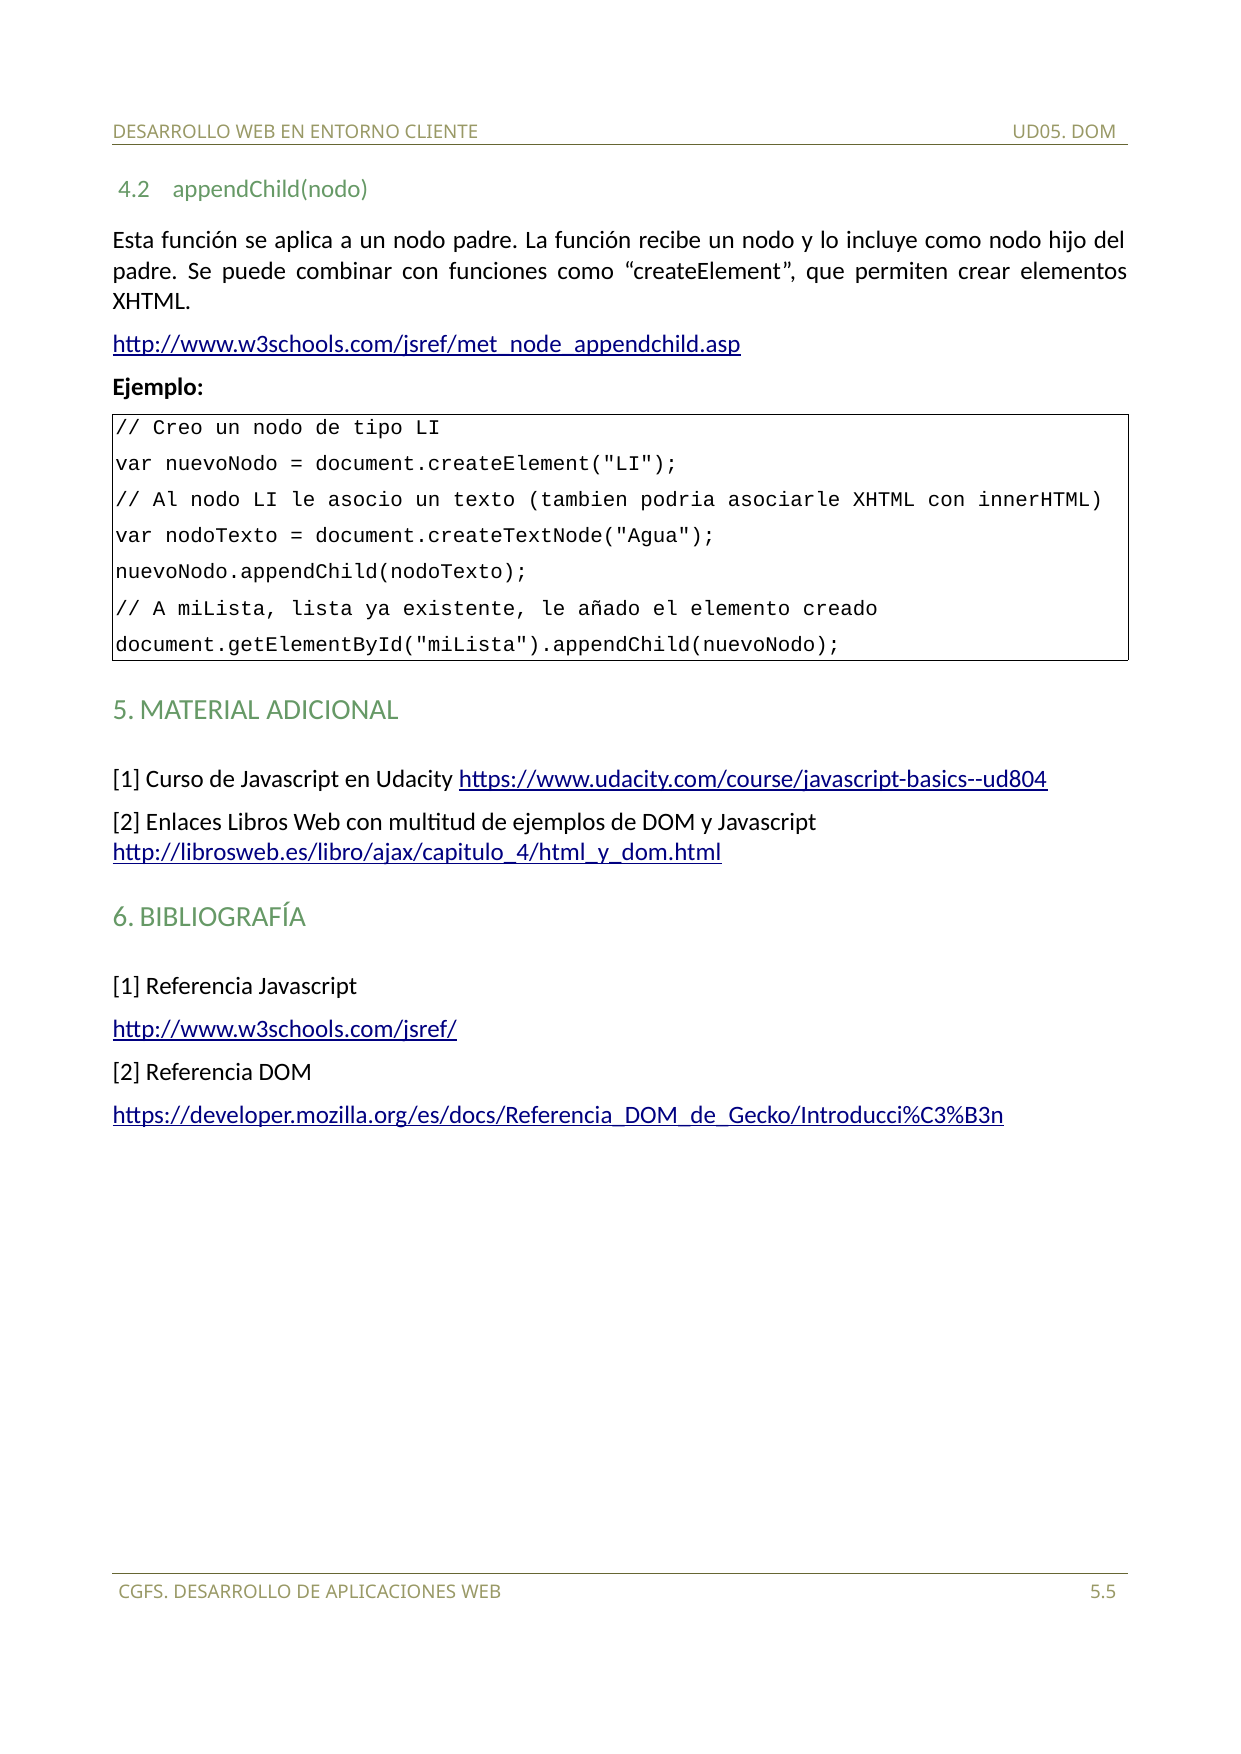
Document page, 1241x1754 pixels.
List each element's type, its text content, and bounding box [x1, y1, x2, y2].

text // Al nodo LI le asocio un texto (tambien podria asociarle XHTML con innerHTML) [113, 486, 1128, 513]
text [2] Referencia DOM [112, 1056, 1128, 1086]
text nuevoNodo.appendChild(nodoTexto); [113, 558, 1128, 585]
text var nuevoNodo = document.createElement("LI"); [113, 450, 1128, 477]
text [2] Enlaces Libros Web con multitud de ejemplos de DOM y Javascript http://librosweb.es/libro/ajax/capitulo_4/html_y_dom.html [112, 806, 1128, 867]
subtitle appendChild(nodo) [112, 173, 1128, 204]
text https://developer.mozilla.org/es/docs/Referencia_DOM_de_Gecko/Introducci%C3%B3n [112, 1099, 1128, 1129]
text Ejemplo: [112, 371, 1128, 402]
text http://www.w3schools.com/jsref/ [112, 1013, 1128, 1043]
text Esta función se aplica a un nodo padre. La función recibe un nodo y lo incluye como nodo hijo del padre. Se puede combinar con funciones como “createElement”, que permiten crear elementos XHTML. [112, 224, 1128, 316]
text // A miLista, lista ya existente, le añado el elemento creado [113, 594, 1128, 621]
text [1] Curso de Javascript en Udacity https://www.udacity.com/course/javascript-basics--ud804 [112, 763, 1128, 794]
text document.getElementById("miLista").appendChild(nuevoNodo); [113, 631, 1128, 660]
text var nodoTexto = document.createTextNode("Agua"); [113, 522, 1128, 549]
text // Creo un nodo de tipo LI [113, 415, 1128, 441]
subtitle Bibliografía [112, 898, 1128, 934]
subtitle Material adicional [112, 691, 1128, 727]
text [1] Referencia Javascript [112, 970, 1128, 1001]
text http://www.w3schools.com/jsref/met_node_appendchild.asp [112, 328, 1128, 359]
